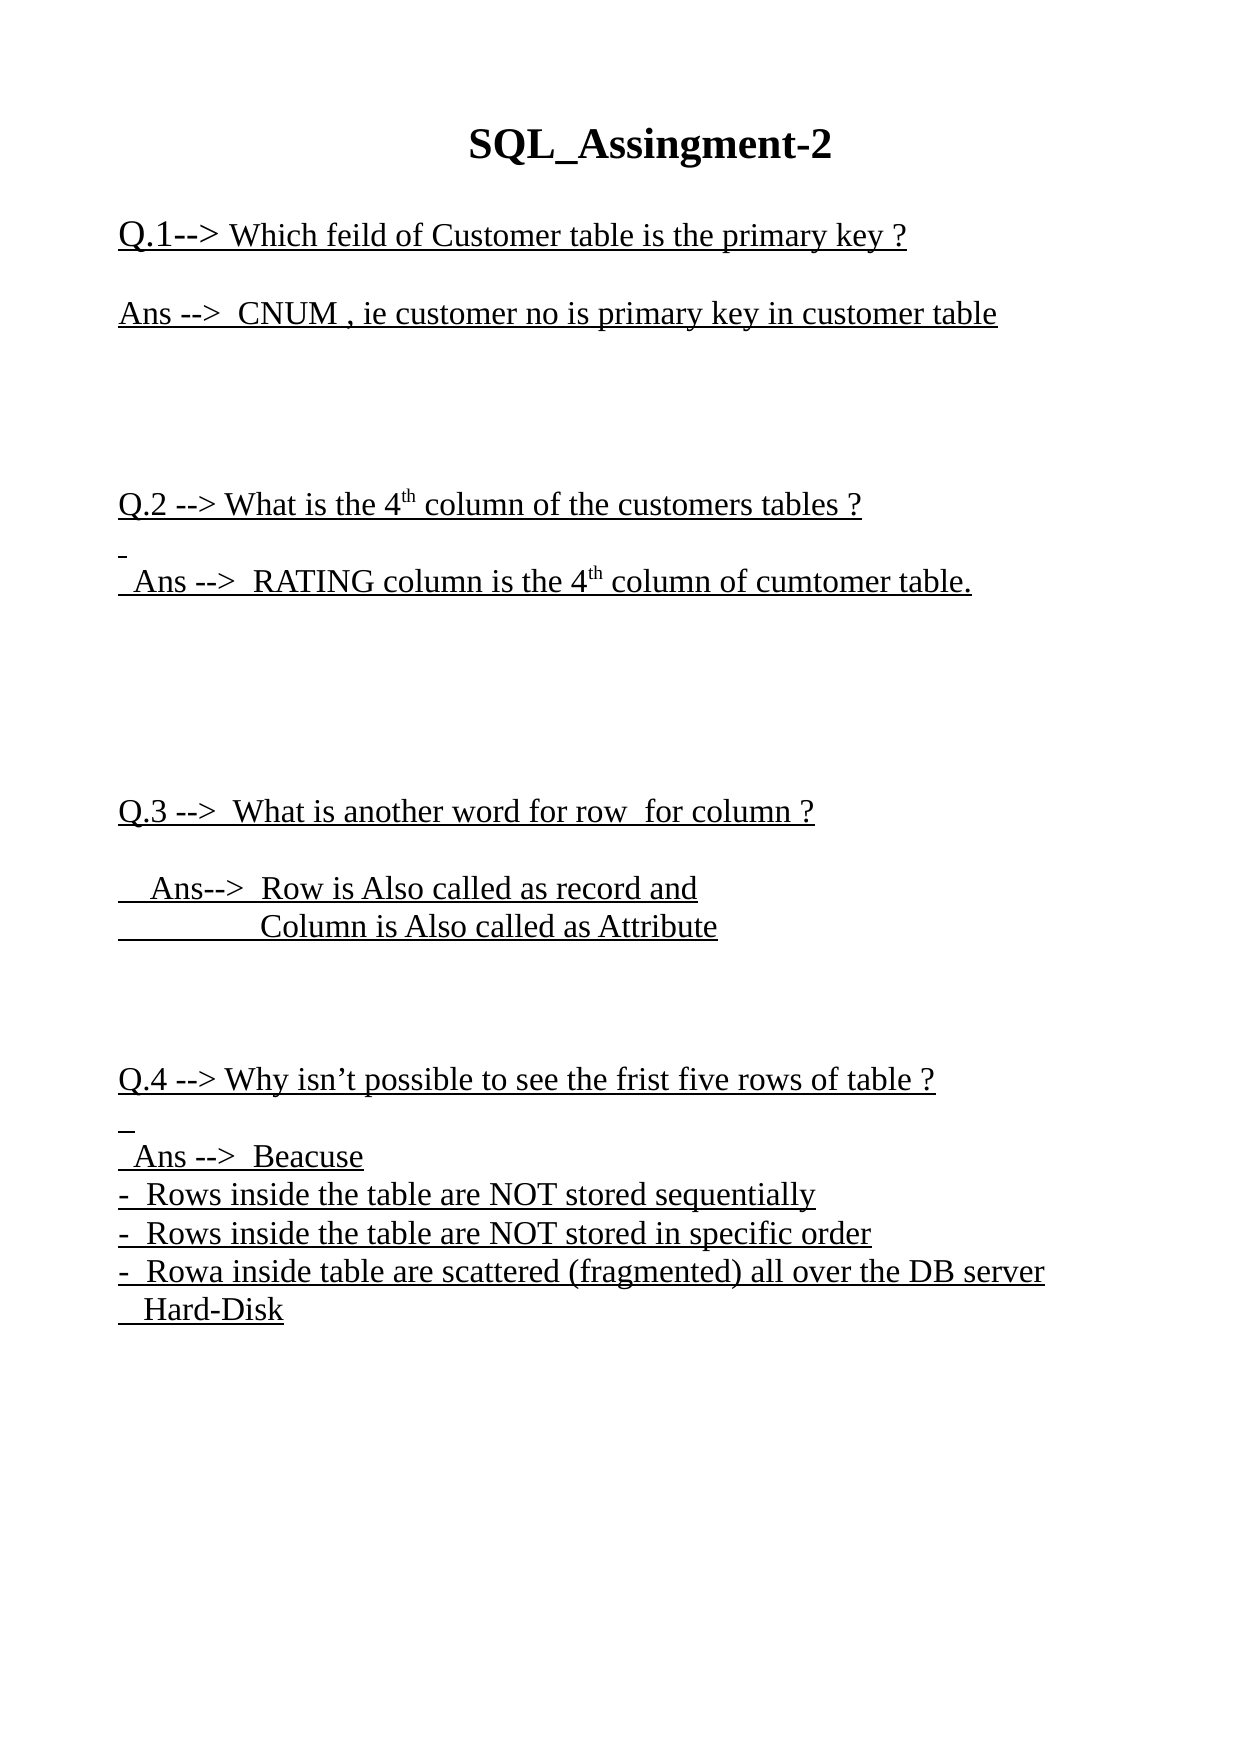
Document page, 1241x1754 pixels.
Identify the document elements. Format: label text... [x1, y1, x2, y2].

text SQL_Assingment-2 [118, 118, 1122, 168]
text Column is Also called as Attribute [118, 906, 1122, 945]
text Q.2 --> What is the 4th column of the customers tables ? [118, 485, 1122, 523]
text - Rows inside the table are NOT stored in specific order [118, 1213, 1122, 1251]
text - Rowa inside table are scattered (fragmented) all over the DB server [118, 1251, 1122, 1290]
text Q.4 --> Why isn’t possible to see the frist five rows of table ? [118, 1060, 1122, 1098]
text - Rows inside the table are NOT stored sequentially [118, 1175, 1122, 1213]
text Ans--> Row is Also called as record and [118, 868, 1122, 906]
text Ans --> RATING column is the 4th column of cumtomer table. [118, 561, 1122, 600]
text Q.3 --> What is another word for row for column ? [118, 791, 1122, 830]
text Q.1--> Which feild of Customer table is the primary key ? [118, 212, 1122, 255]
text Ans --> CNUM , ie customer no is primary key in customer table [118, 293, 1122, 331]
text Ans --> Beacuse [118, 1136, 1122, 1175]
text Hard-Disk [118, 1290, 1122, 1328]
